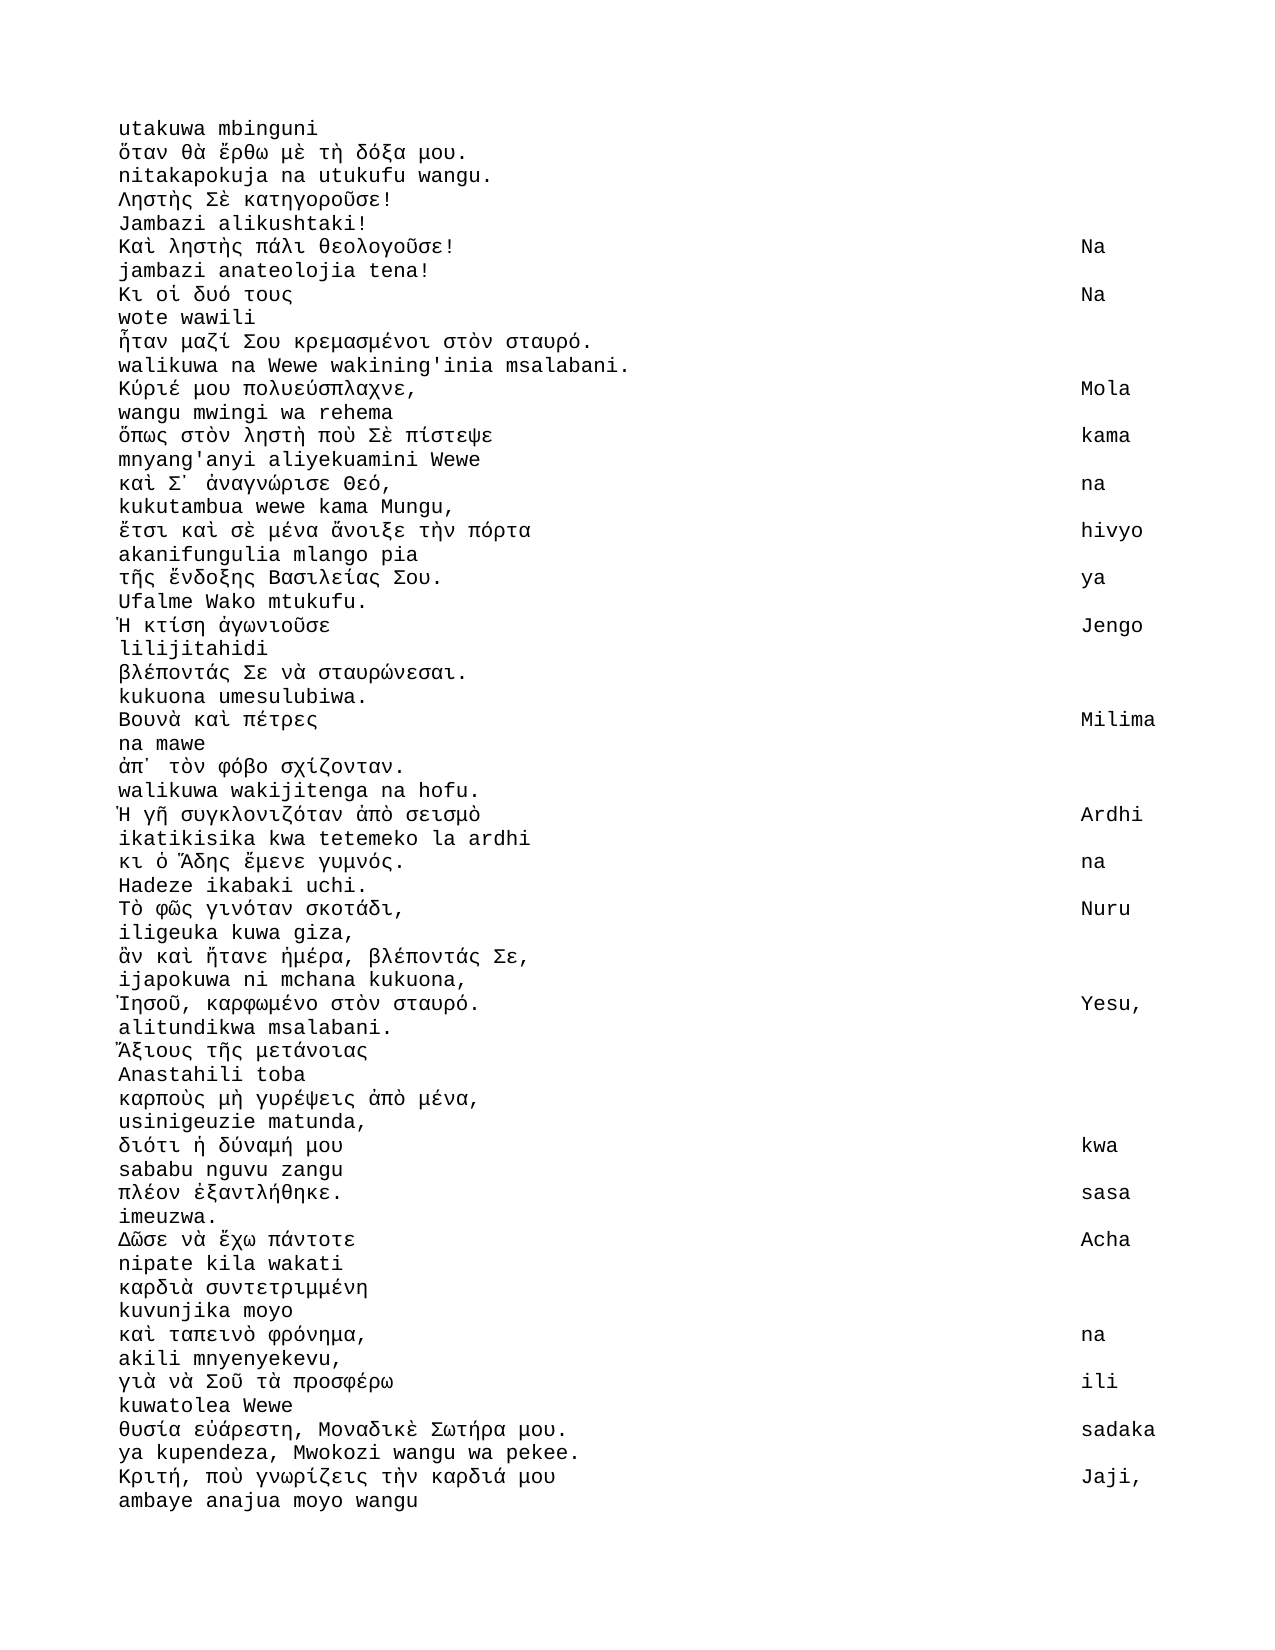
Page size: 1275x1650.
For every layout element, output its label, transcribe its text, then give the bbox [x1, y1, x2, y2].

text Καὶ ληστὴς πάλι θεολογοῦσε! Na jambazi anateolojia tena! [118, 236, 1157, 284]
text κι ὁ Ἅδης ἔμενε γυμνός. na Hadeze ikabaki uchi. [118, 851, 1157, 898]
text καὶ Σ᾿ ἀναγνώρισε Θεό, na kukutambua wewe kama Mungu, [118, 473, 1157, 520]
text ὅπως στὸν ληστὴ ποὺ Σὲ πίστεψε kama mnyang'anyi aliyekuamini Wewe [118, 426, 1157, 473]
text θυσία εὐάρεστη, Μοναδικὲ Σωτήρα μου. sadaka ya kupendeza, Mwokozi wangu wa pekee. [118, 1419, 1157, 1466]
text Βουνὰ καὶ πέτρες Milima na mawe [118, 709, 1157, 757]
text Ἰησοῦ, καρφωμένο στὸν σταυρό. Yesu, alitundikwa msalabani. [118, 993, 1157, 1040]
text ὅταν θὰ ἔρθω μὲ τὴ δόξα μου. nitakapokuja na utukufu wangu. [118, 142, 1157, 189]
text Ληστὴς Σὲ κατηγοροῦσε! Jambazi alikushtaki! [118, 189, 1157, 236]
text Δῶσε νὰ ἔχω πάντοτε Acha nipate kila wakati [118, 1229, 1157, 1277]
text τῆς ἔνδοξης Βασιλείας Σου. ya Ufalme Wako mtukufu. [118, 567, 1157, 615]
text Ἡ γῆ συγκλονιζόταν ἀπὸ σεισμὸ Ardhi ikatikisika kwa tetemeko la ardhi [118, 804, 1157, 851]
text διότι ἡ δύναμή μου kwa sababu nguvu zangu [118, 1135, 1157, 1182]
text βλέποντάς Σε νὰ σταυρώνεσαι. kukuona umesulubiwa. [118, 662, 1157, 709]
text πλέον ἐξαντλήθηκε. sasa imeuzwa. [118, 1182, 1157, 1229]
text Ἄξιους τῆς μετάνοιας Anastahili toba [118, 1040, 1157, 1088]
text ἔτσι καὶ σὲ μένα ἄνοιξε τὴν πόρτα hivyo akanifungulia mlango pia [118, 520, 1157, 567]
text Κριτή, ποὺ γνωρίζεις τὴν καρδιά μου Jaji, ambaye anajua moyo wangu [118, 1466, 1157, 1513]
text καρποὺς μὴ γυρέψεις ἀπὸ μένα, usinigeuzie matunda, [118, 1088, 1157, 1135]
text utakuwa mbinguni [118, 118, 1157, 142]
text ἂν καὶ ἤτανε ἡμέρα, βλέποντάς Σε, ijapokuwa ni mchana kukuona, [118, 946, 1157, 993]
text Κύριέ μου πολυεύσπλαχνε, Mola wangu mwingi wa rehema [118, 378, 1157, 426]
text καὶ ταπεινὸ φρόνημα, na akili mnyenyekevu, [118, 1324, 1157, 1371]
text καρδιὰ συντετριμμένη kuvunjika moyo [118, 1277, 1157, 1324]
text Κι οἱ δυό τους Na wote wawili [118, 284, 1157, 331]
text Τὸ φῶς γινόταν σκοτάδι, Nuru iligeuka kuwa giza, [118, 898, 1157, 946]
text ἀπ᾿ τὸν φόβο σχίζονταν. walikuwa wakijitenga na hofu. [118, 757, 1157, 804]
text Ἡ κτίση ἀγωνιοῦσε Jengo lilijitahidi [118, 615, 1157, 662]
text ἦταν μαζί Σου κρεμασμένοι στὸν σταυρό. walikuwa na Wewe wakining'inia msalabani. [118, 331, 1157, 378]
text γιὰ νὰ Σοῦ τὰ προσφέρω ili kuwatolea Wewe [118, 1371, 1157, 1419]
